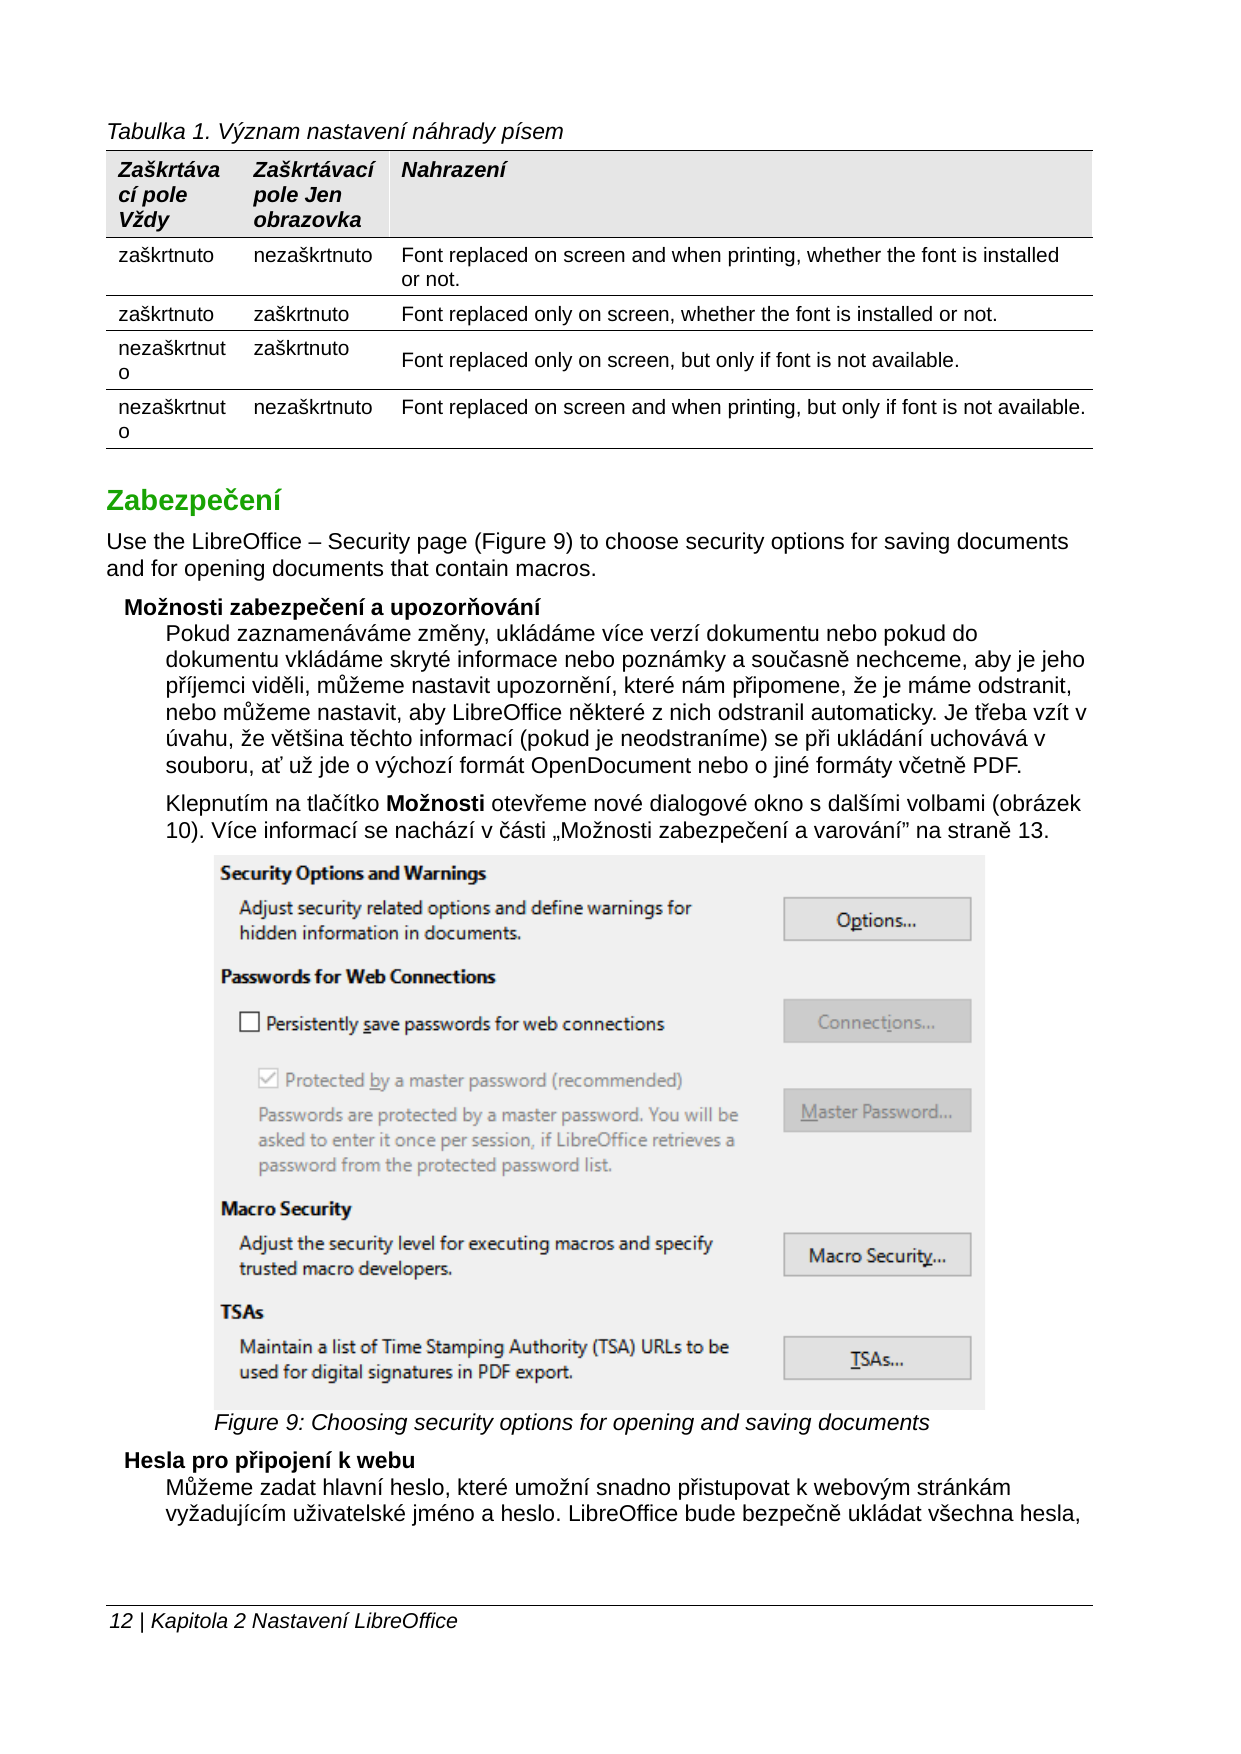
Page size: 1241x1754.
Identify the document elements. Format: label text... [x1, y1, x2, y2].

text Figure 9: Choosing security options for opening and saving documents [214, 1410, 985, 1436]
text Možnosti zabezpečení a upozorňování [124, 593, 1093, 620]
text Pokud zaznamenáváme změny, ukládáme více verzí dokumentu nebo pokud do dokumentu vkládáme skryté informace nebo poznámky a současně nechceme, aby je jeho příjemci viděli, můžeme nastavit upozornění, které nám připomene, že je máme odstranit, nebo můžeme nastavit, aby LibreOffice některé z nich odstranil automaticky. Je třeba vzít v úvahu, že většina těchto informací (pokud je neodstraníme) se při ukládání uchovává v souboru, ať už jde o výchozí formát OpenDocument nebo o jiné formáty včetně PDF. [165, 620, 1093, 778]
table_cell zaškrtnuto [242, 331, 389, 389]
subtitle Zabezpečení [106, 483, 1093, 516]
text Klepnutím na tlačítko Možnosti otevřeme nové dialogové okno s dalšími volbami (obrázek 10). Více informací se nachází v části „Možnosti zabezpečení a varování” na straně 13. [165, 790, 1093, 843]
table_cell Font replaced on screen and when printing, whether the font is installed or not. [390, 238, 1092, 295]
table_cell zaškrtnuto [242, 296, 389, 330]
table_header Zaškrtávací pole Jen obrazovka [242, 151, 389, 237]
table_header Zaškrtávací pole Vždy [106, 151, 242, 237]
text Můžeme zadat hlavní heslo, které umožní snadno přistupovat k webovým stránkám vyžadujícím uživatelské jméno a heslo. LibreOffice bude bezpečně ukládat všechna hesla, [165, 1474, 1093, 1527]
table_header Nahrazení [390, 151, 1092, 237]
table_cell Font replaced only on screen, whether the font is installed or not. [390, 296, 1092, 330]
table_cell nezaškrtnuto [106, 390, 242, 447]
text Use the LibreOffice – Security page (Figure 9) to choose security options for saving documents and for opening documents that contain macros. [106, 528, 1093, 581]
table_cell nezaškrtnuto [106, 331, 242, 389]
text Hesla pro připojení k webu [124, 1447, 1093, 1474]
picture [213, 855, 986, 1410]
table_cell nezaškrtnuto [242, 390, 389, 447]
table_cell zaškrtnuto [106, 238, 242, 295]
table_cell zaškrtnuto [106, 296, 242, 330]
table_cell Font replaced only on screen, but only if font is not available. [390, 331, 1092, 389]
table_cell nezaškrtnuto [242, 238, 389, 295]
table_cell Font replaced on screen and when printing, but only if font is not available. [390, 390, 1092, 447]
text Tabulka 1. Význam nastavení náhrady písem [106, 118, 1093, 144]
